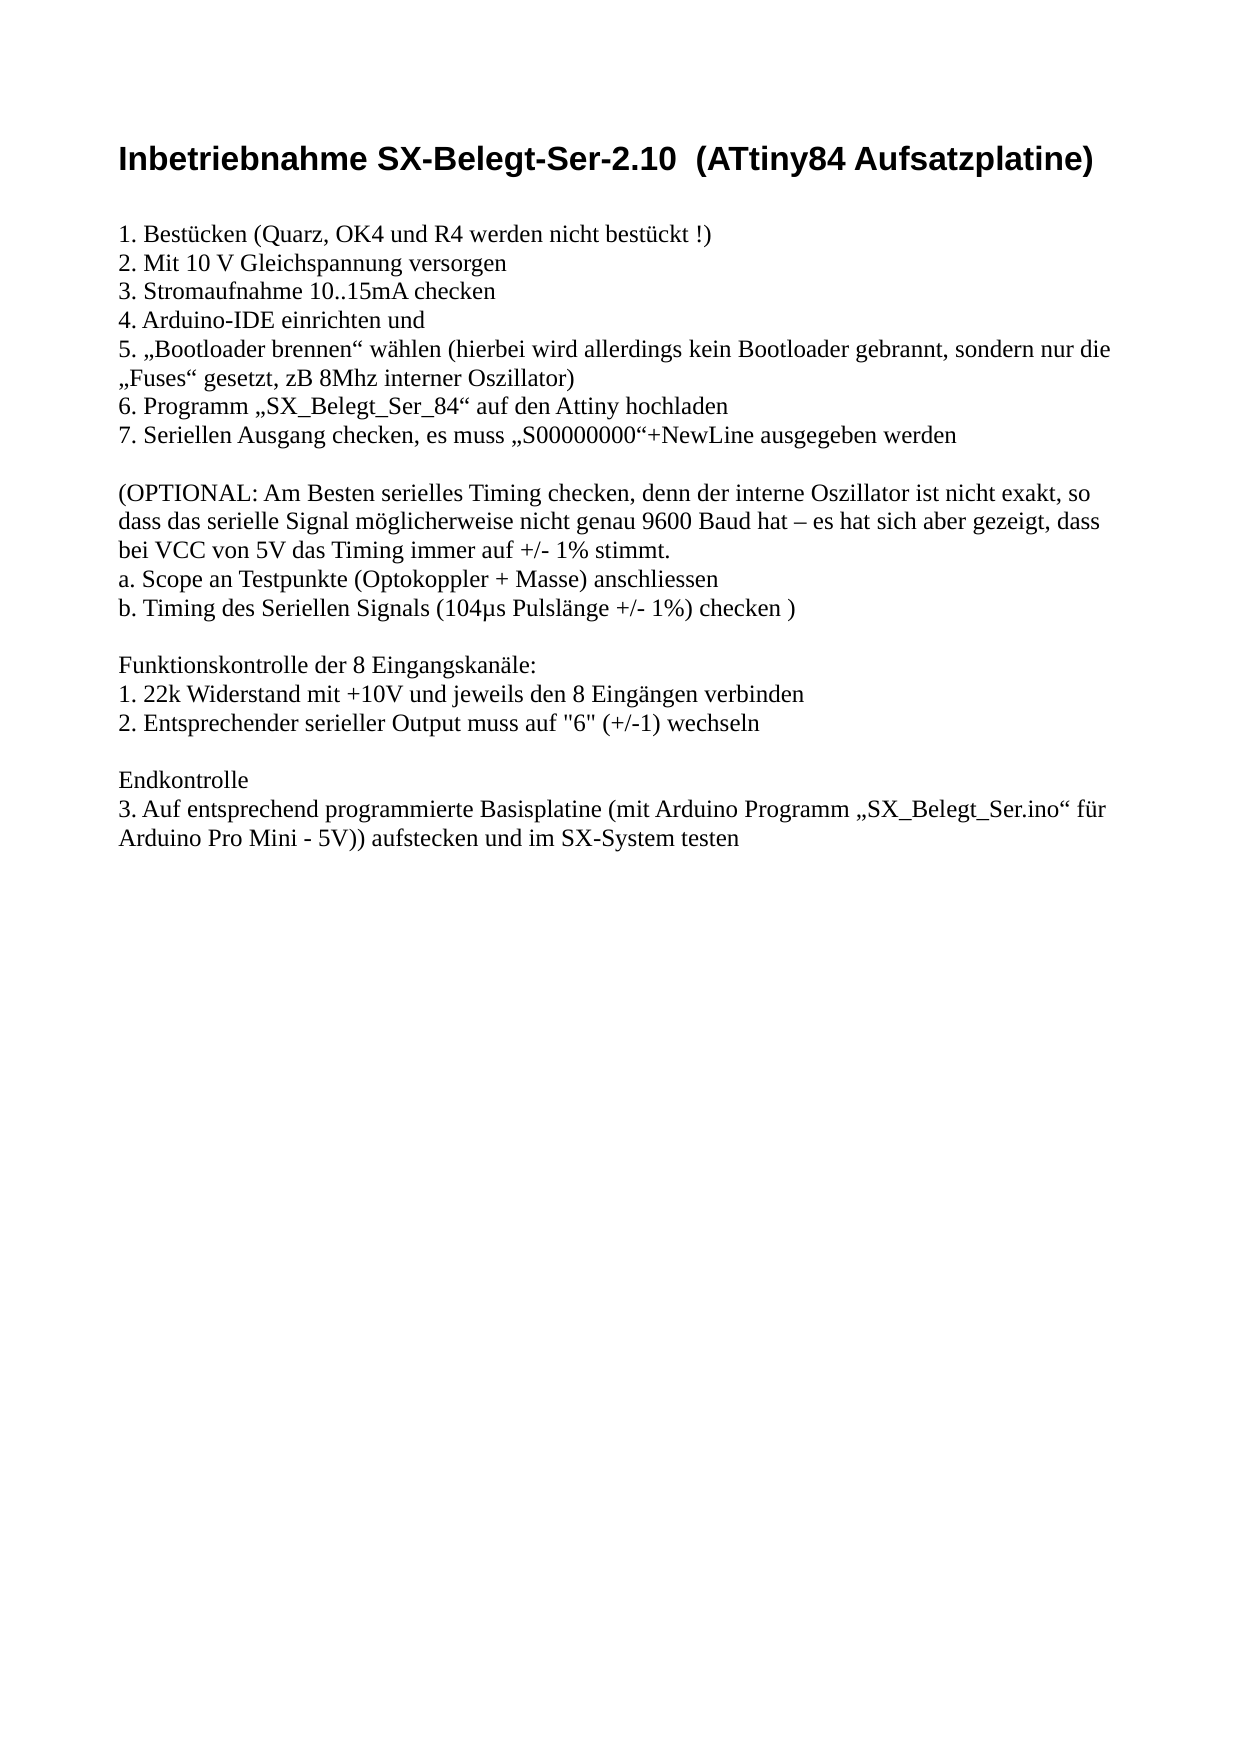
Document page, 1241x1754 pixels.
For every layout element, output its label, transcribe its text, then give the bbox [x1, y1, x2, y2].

text 2. Entsprechender serieller Output muss auf "6" (+/-1) wechseln [118, 708, 1122, 736]
text 2. Mit 10 V Gleichspannung versorgen [118, 248, 1122, 276]
text Endkontrolle [118, 765, 1122, 794]
text Funktionskontrolle der 8 Eingangskanäle: [118, 650, 1122, 679]
text 3. Stromaufnahme 10..15mA checken [118, 276, 1122, 305]
text 1. Bestücken (Quarz, OK4 und R4 werden nicht bestückt !) [118, 219, 1122, 248]
text a. Scope an Testpunkte (Optokoppler + Masse) anschliessen [118, 564, 1122, 593]
subtitle Inbetriebnahme SX-Belegt-Ser-2.10 (ATtiny84 Aufsatzplatine) [118, 139, 1122, 178]
text (OPTIONAL: Am Besten serielles Timing checken, denn der interne Oszillator ist nicht exakt, so dass das serielle Signal möglicherweise nicht genau 9600 Baud hat – es hat sich aber gezeigt, dass bei VCC von 5V das Timing immer auf +/- 1% stimmt. [118, 478, 1122, 564]
text b. Timing des Seriellen Signals (104µs Pulslänge +/- 1%) checken ) [118, 593, 1122, 621]
text 7. Seriellen Ausgang checken, es muss „S00000000“+NewLine ausgegeben werden [118, 420, 1122, 449]
text 4. Arduino-IDE einrichten und [118, 305, 1122, 334]
text 1. 22k Widerstand mit +10V und jeweils den 8 Eingängen verbinden [118, 679, 1122, 708]
text 3. Auf entsprechend programmierte Basisplatine (mit Arduino Programm „SX_Belegt_Ser.ino“ für Arduino Pro Mini - 5V)) aufstecken und im SX-System testen [118, 794, 1122, 851]
text 5. „Bootloader brennen“ wählen (hierbei wird allerdings kein Bootloader gebrannt, sondern nur die „Fuses“ gesetzt, zB 8Mhz interner Oszillator) [118, 334, 1122, 391]
text 6. Programm „SX_Belegt_Ser_84“ auf den Attiny hochladen [118, 391, 1122, 420]
